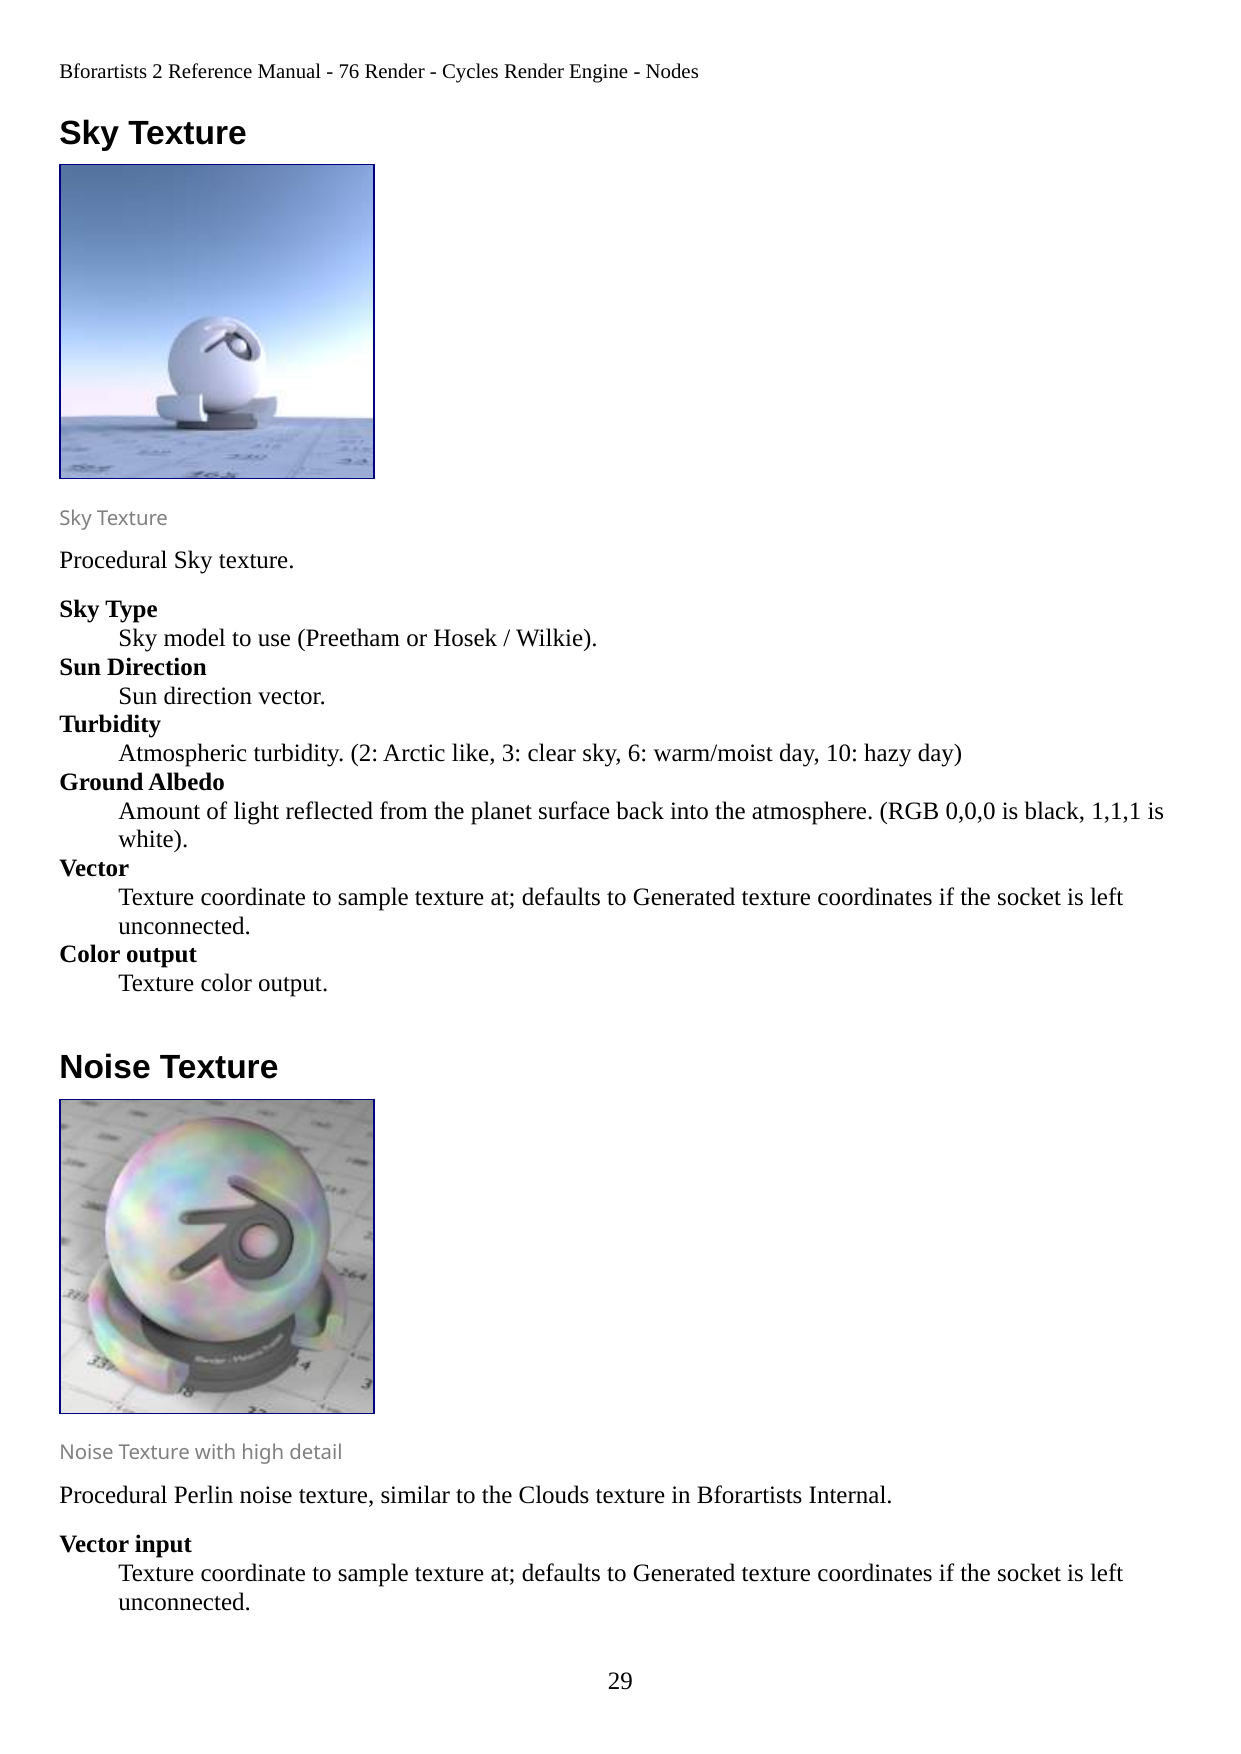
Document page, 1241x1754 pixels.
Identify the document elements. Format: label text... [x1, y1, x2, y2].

list Sun direction vector. [118, 681, 1181, 709]
list Amount of light reflected from the planet surface back into the atmosphere. (RGB 0,0,0 is black, 1,1,1 is white). [118, 796, 1181, 853]
subtitle Sky Type [59, 594, 1181, 623]
list Atmospheric turbidity. (2: Arctic like, 3: clear sky, 6: warm/moist day, 10: hazy day) [118, 738, 1181, 767]
list Texture coordinate to sample texture at; defaults to Generated texture coordinates if the socket is left unconnected. [118, 1558, 1181, 1616]
subtitle Sun Direction [59, 652, 1181, 681]
text Noise Texture with high detail [59, 1434, 1181, 1466]
subtitle Ground Albedo [59, 767, 1181, 796]
text Sky Texture [59, 500, 1181, 531]
text Procedural Sky texture. [59, 546, 1181, 574]
picture [61, 1100, 373, 1413]
text Procedural Perlin noise texture, similar to the Clouds texture in Bforartists Internal. [59, 1480, 1181, 1509]
list Texture color output. [118, 968, 1181, 997]
subtitle Turbidity [59, 709, 1181, 738]
list Texture coordinate to sample texture at; defaults to Generated texture coordinates if the socket is left unconnected. [118, 882, 1181, 939]
subtitle Vector input [59, 1529, 1181, 1558]
subtitle Color output [59, 939, 1181, 968]
list Sky model to use (Preetham or Hosek / Wilkie). [118, 623, 1181, 652]
subtitle Noise Texture [59, 1047, 1181, 1086]
subtitle Sky Texture [59, 113, 1181, 151]
picture [61, 165, 373, 478]
subtitle Vector [59, 853, 1181, 882]
